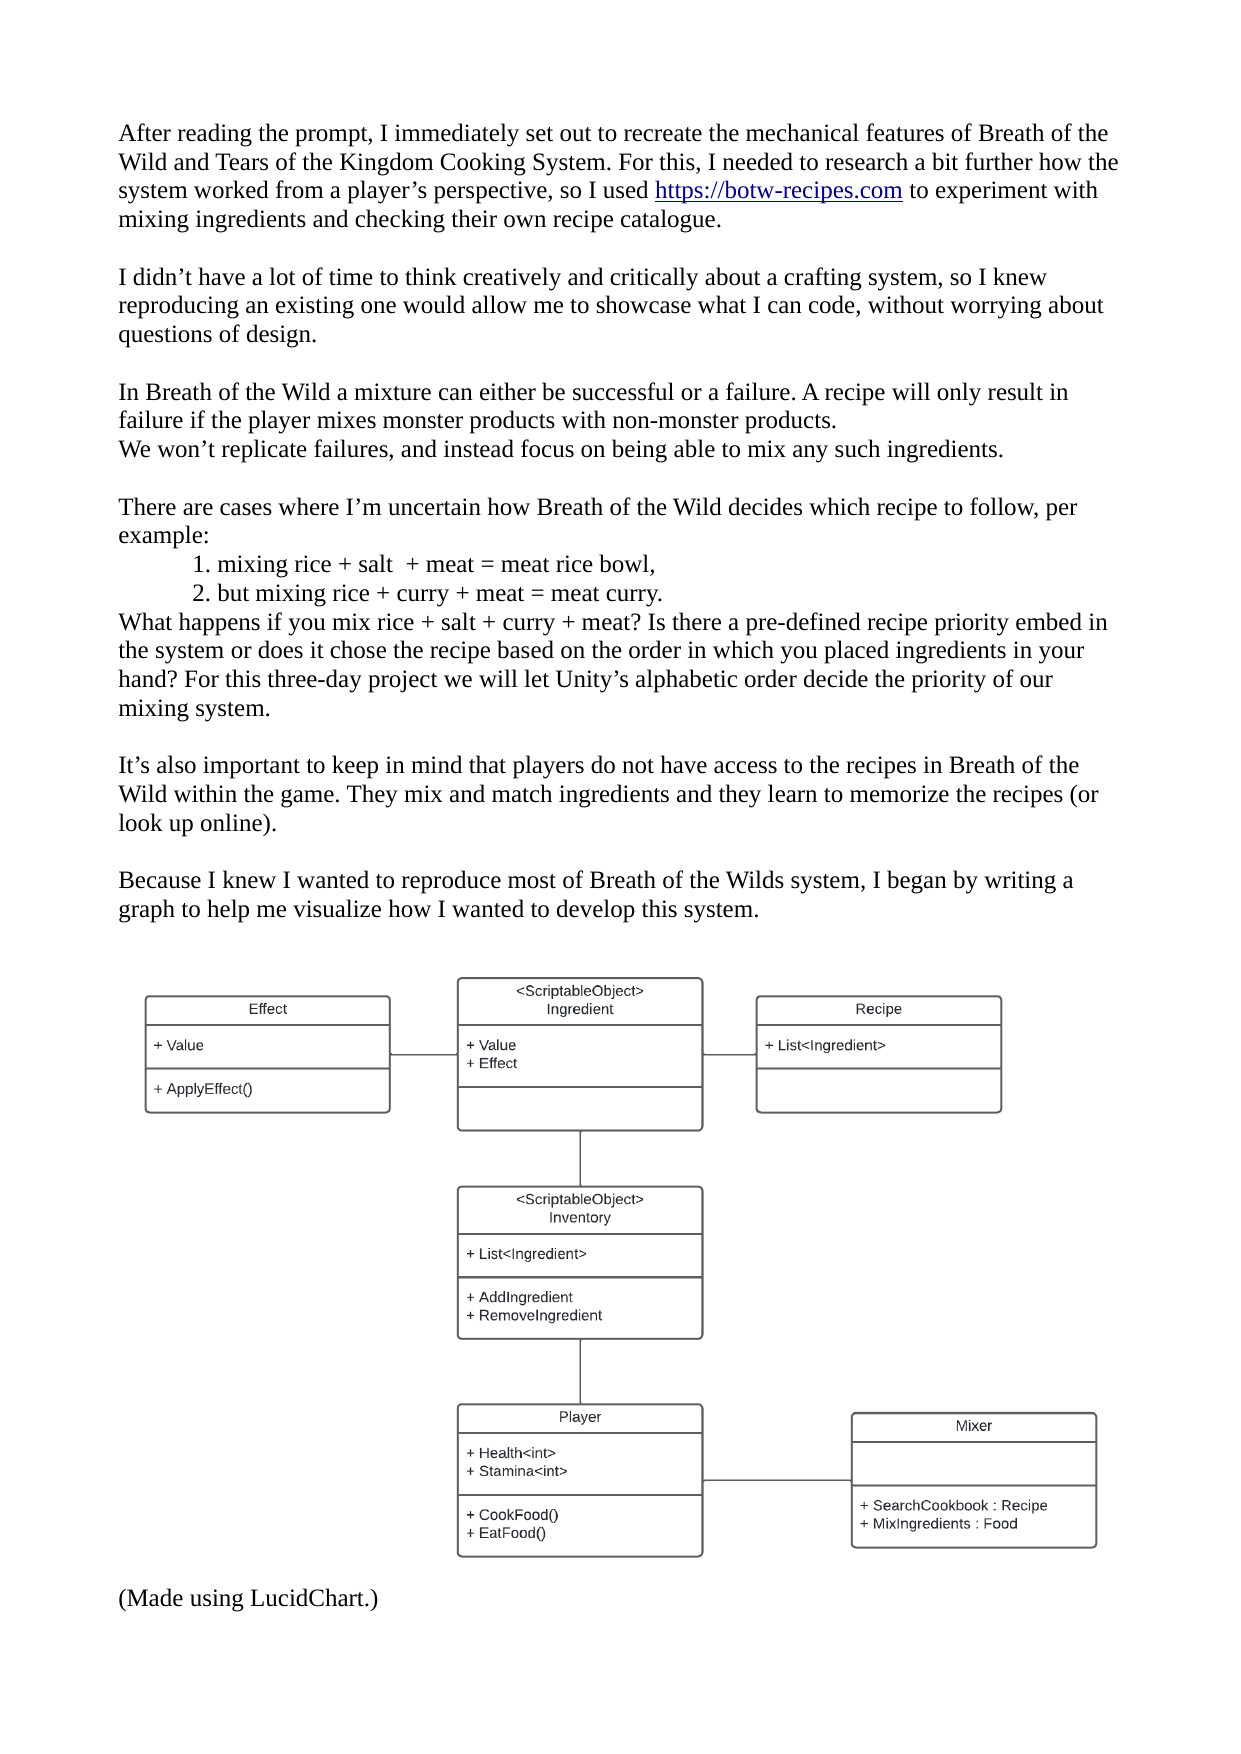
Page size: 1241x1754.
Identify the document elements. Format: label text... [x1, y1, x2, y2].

text In Breath of the Wild a mixture can either be successful or a failure. A recipe will only result in failure if the player mixes monster products with non-monster products. [118, 377, 1122, 434]
text There are cases where I’m uncertain how Breath of the Wild decides which recipe to follow, per example: [118, 492, 1122, 549]
text (Made using LucidChart.) [118, 1584, 1122, 1612]
text 2. but mixing rice + curry + meat = meat curry. [118, 578, 1122, 607]
text I didn’t have a lot of time to think creatively and critically about a crafting system, so I knew reproducing an existing one would allow me to showcase what I can code, without worrying about questions of design. [118, 262, 1122, 348]
text It’s also important to keep in mind that players do not have access to the recipes in Breath of the Wild within the game. They mix and match ingredients and they learn to memorize the recipes (or look up online). [118, 751, 1122, 837]
text 1. mixing rice + salt + meat = meat rice bowl, [118, 549, 1122, 578]
text We won’t replicate failures, and instead focus on being able to mix any such ingredients. [118, 434, 1122, 463]
picture [118, 951, 1123, 1584]
text After reading the prompt, I immediately set out to recreate the mechanical features of Breath of the Wild and Tears of the Kingdom Cooking System. For this, I needed to research a bit further how the system worked from a player’s perspective, so I used https://botw-recipes.com to experiment with mixing ingredients and checking their own recipe catalogue. [118, 118, 1122, 233]
text What happens if you mix rice + salt + curry + meat? Is there a pre-defined recipe priority embed in the system or does it chose the recipe based on the order in which you placed ingredients in your hand? For this three-day project we will let Unity’s alphabetic order decide the priority of our mixing system. [118, 607, 1122, 722]
text Because I knew I wanted to reproduce most of Breath of the Wilds system, I began by writing a graph to help me visualize how I wanted to develop this system. [118, 866, 1122, 923]
